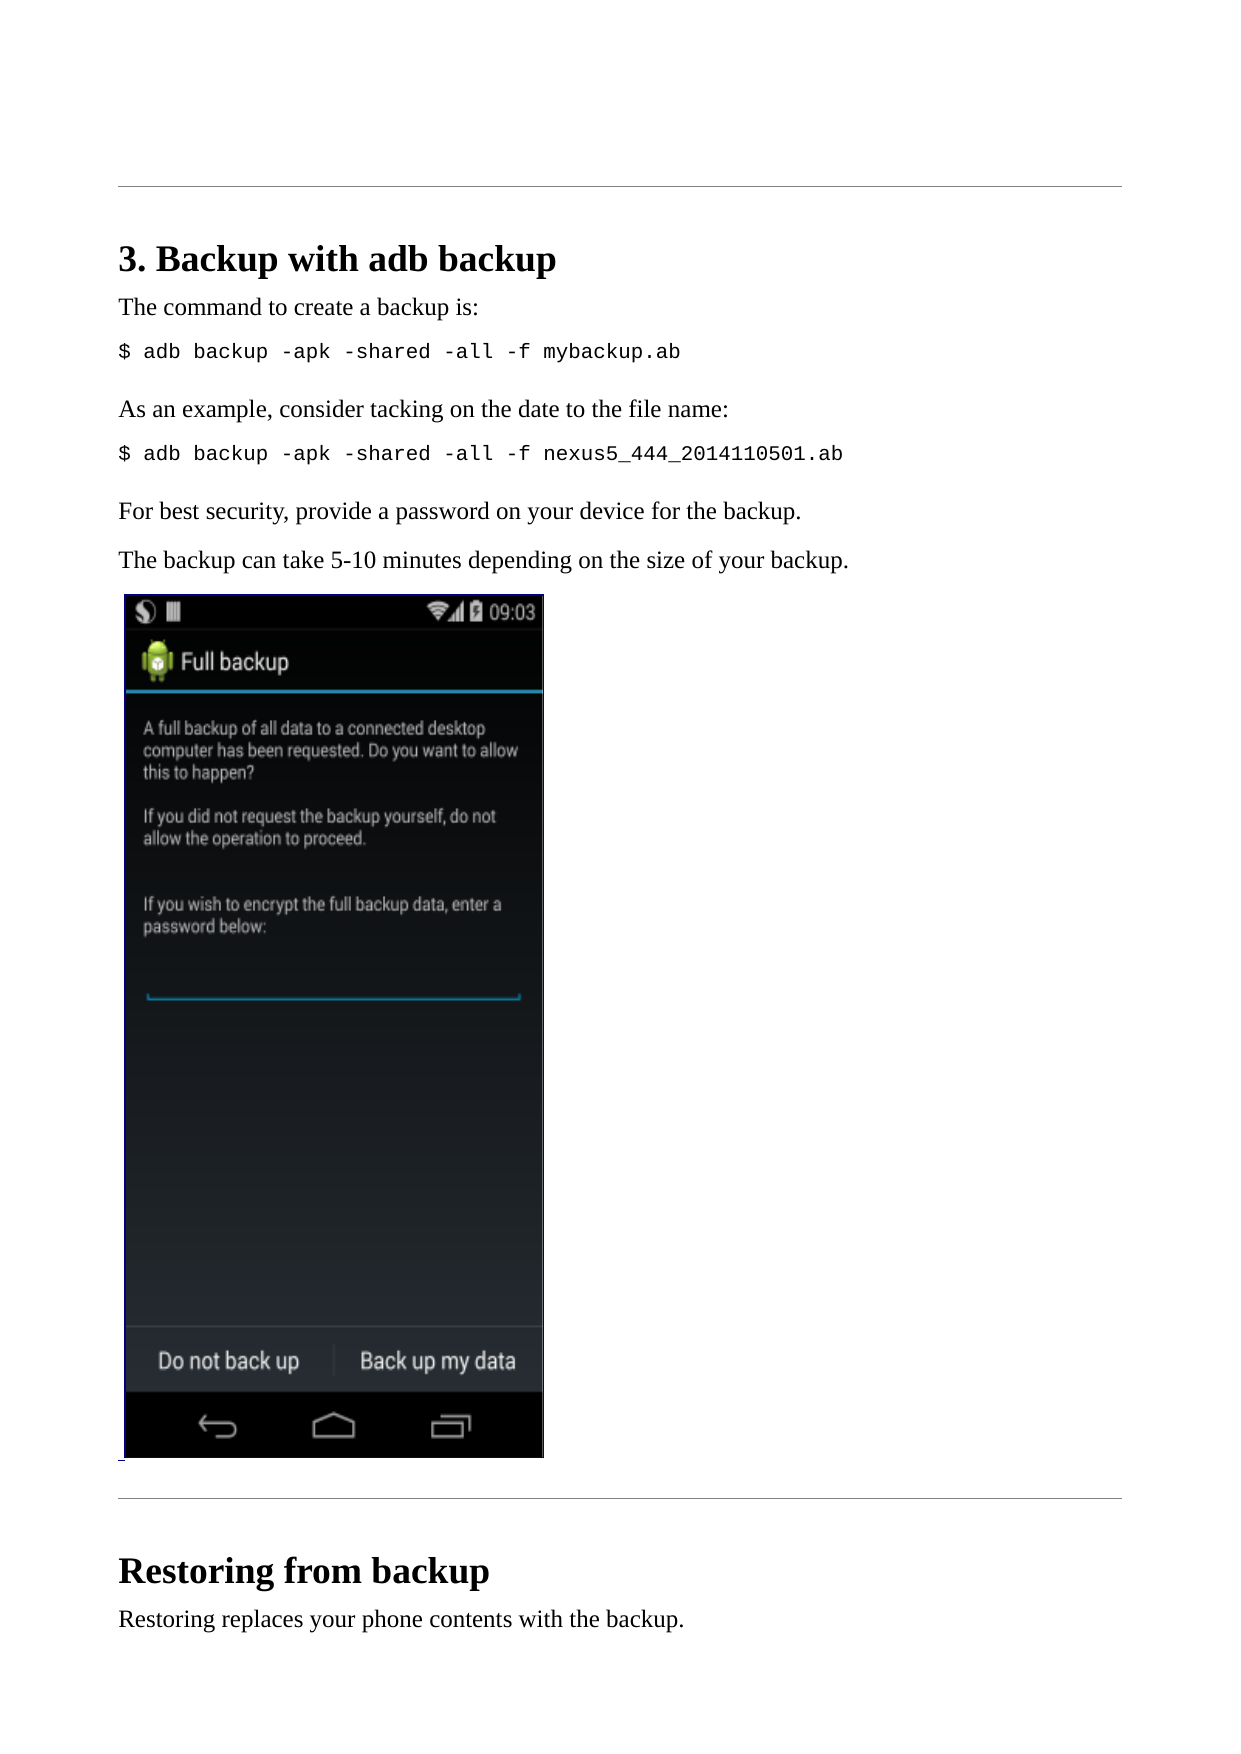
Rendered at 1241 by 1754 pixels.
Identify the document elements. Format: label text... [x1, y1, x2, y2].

text $ adb backup -apk -shared -all -f nexus5_444_2014110501.ab [118, 443, 1122, 467]
text For best security, provide a password on your device for the backup. [118, 496, 1122, 525]
subtitle 3. Backup with adb backup [118, 236, 1122, 279]
picture [126, 596, 543, 1457]
text The backup can take 5-10 minutes depending on the size of your backup. [118, 545, 1122, 574]
text $ adb backup -apk -shared -all -f mybackup.ab [118, 341, 1122, 364]
subtitle Restoring from backup [118, 1549, 1122, 1592]
text The command to create a backup is: [118, 292, 1122, 321]
text As an example, consider tacking on the date to the file name: [118, 394, 1122, 423]
text Restoring replaces your phone contents with the backup. [118, 1604, 1122, 1633]
